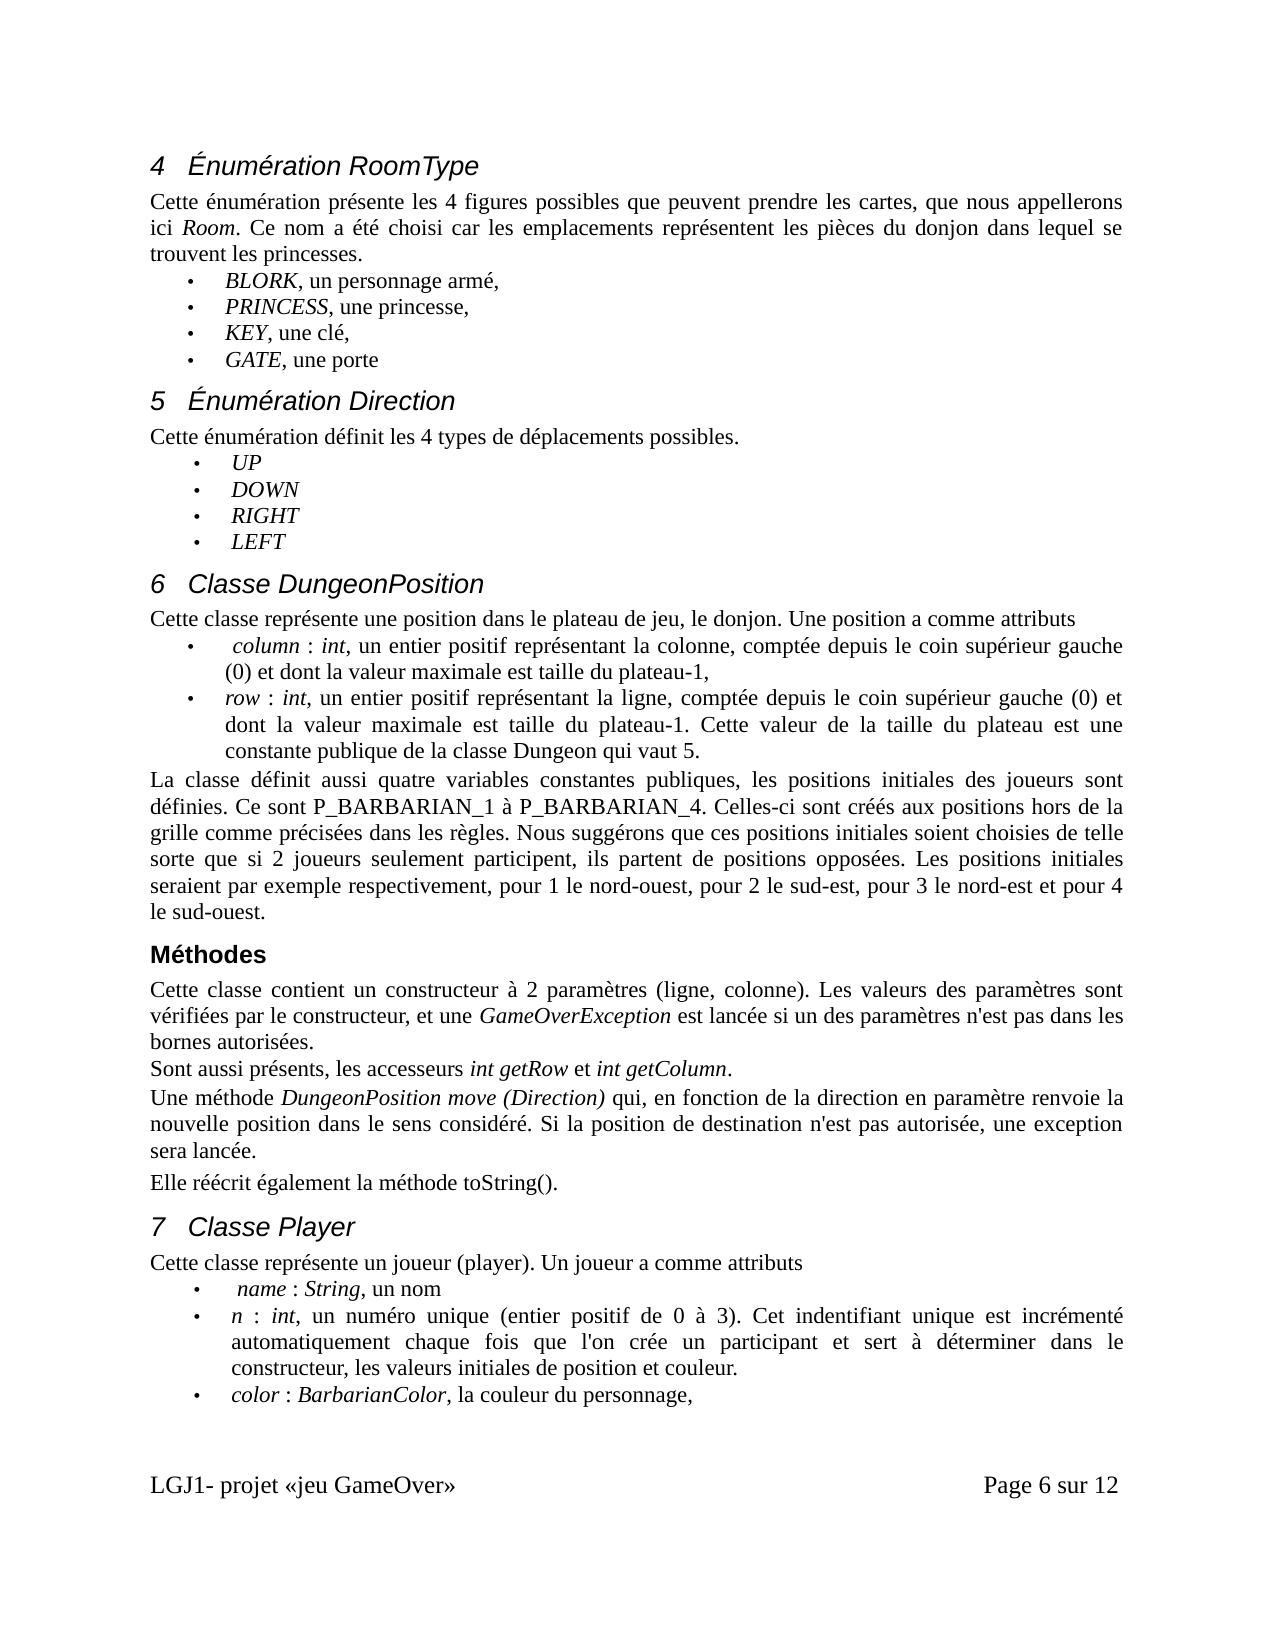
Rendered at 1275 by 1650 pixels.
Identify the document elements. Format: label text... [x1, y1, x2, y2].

subtitle Énumération Direction [150, 385, 1125, 416]
text Cette classe contient un constructeur à 2 paramètres (ligne, colonne). Les valeurs des paramètres sont vérifiées par le constructeur, et une GameOverException est lancée si un des paramètres n'est pas dans les bornes autorisées. [150, 976, 1125, 1055]
text Elle réécrit également la méthode toString(). [150, 1169, 1125, 1195]
subtitle Méthodes [150, 941, 1125, 969]
list RIGHT [194, 502, 1125, 528]
list column : int, un entier positif représentant la colonne, comptée depuis le coin supérieur gauche (0) et dont la valeur maximale est taille du plateau-1, [187, 632, 1125, 684]
list name : String, un nom [193, 1275, 1125, 1302]
subtitle Classe Player [150, 1211, 1125, 1242]
list GATE, une porte [187, 346, 1125, 372]
list KEY, une clé, [187, 319, 1125, 346]
text La classe définit aussi quatre variables constantes publiques, les positions initiales des joueurs sont définies. Ce sont P_BARBARIAN_1 à P_BARBARIAN_4. Celles-ci sont créés aux positions hors de la grille comme précisées dans les règles. Nous suggérons que ces positions initiales soient choisies de telle sorte que si 2 joueurs seulement participent, ils partent de positions opposées. Les positions initiales seraient par exemple respectivement, pour 1 le nord-ouest, pour 2 le sud-est, pour 3 le nord-est et pour 4 le sud-ouest. [150, 766, 1125, 924]
list BLORK, un personnage armé, [187, 267, 1125, 293]
text Cette énumération définit les 4 types de déplacements possibles. [150, 423, 1125, 449]
subtitle Énumération RoomType [150, 150, 1125, 181]
list PRINCESS, une princesse, [187, 293, 1125, 319]
list color : BarbarianColor, la couleur du personnage, [193, 1381, 1125, 1407]
text Cette classe représente un joueur (player). Un joueur a comme attributs [150, 1249, 1125, 1275]
list LEFT [194, 528, 1125, 555]
text Une méthode DungeonPosition move (Direction) qui, en fonction de la direction en paramètre renvoie la nouvelle position dans le sens considéré. Si la position de destination n'est pas autorisée, une exception sera lancée. [150, 1084, 1125, 1163]
list UP [194, 449, 1125, 476]
text Sont aussi présents, les accesseurs int getRow et int getColumn. [150, 1055, 1125, 1081]
text Cette classe représente une position dans le plateau de jeu, le donjon. Une position a comme attributs [150, 605, 1125, 632]
list DOWN [194, 476, 1125, 502]
list n : int, un numéro unique (entier positif de 0 à 3). Cet indentifiant unique est incrémenté automatiquement chaque fois que l'on crée un participant et sert à déterminer dans le constructeur, les valeurs initiales de position et couleur. [193, 1302, 1125, 1381]
text Cette énumération présente les 4 figures possibles que peuvent prendre les cartes, que nous appellerons ici Room. Ce nom a été choisi car les emplacements représentent les pièces du donjon dans lequel se trouvent les princesses. [150, 188, 1125, 267]
list row : int, un entier positif représentant la ligne, comptée depuis le coin supérieur gauche (0) et dont la valeur maximale est taille du plateau-1. Cette valeur de la taille du plateau est une constante publique de la classe Dungeon qui vaut 5. [187, 684, 1125, 763]
subtitle Classe DungeonPosition [150, 568, 1125, 599]
